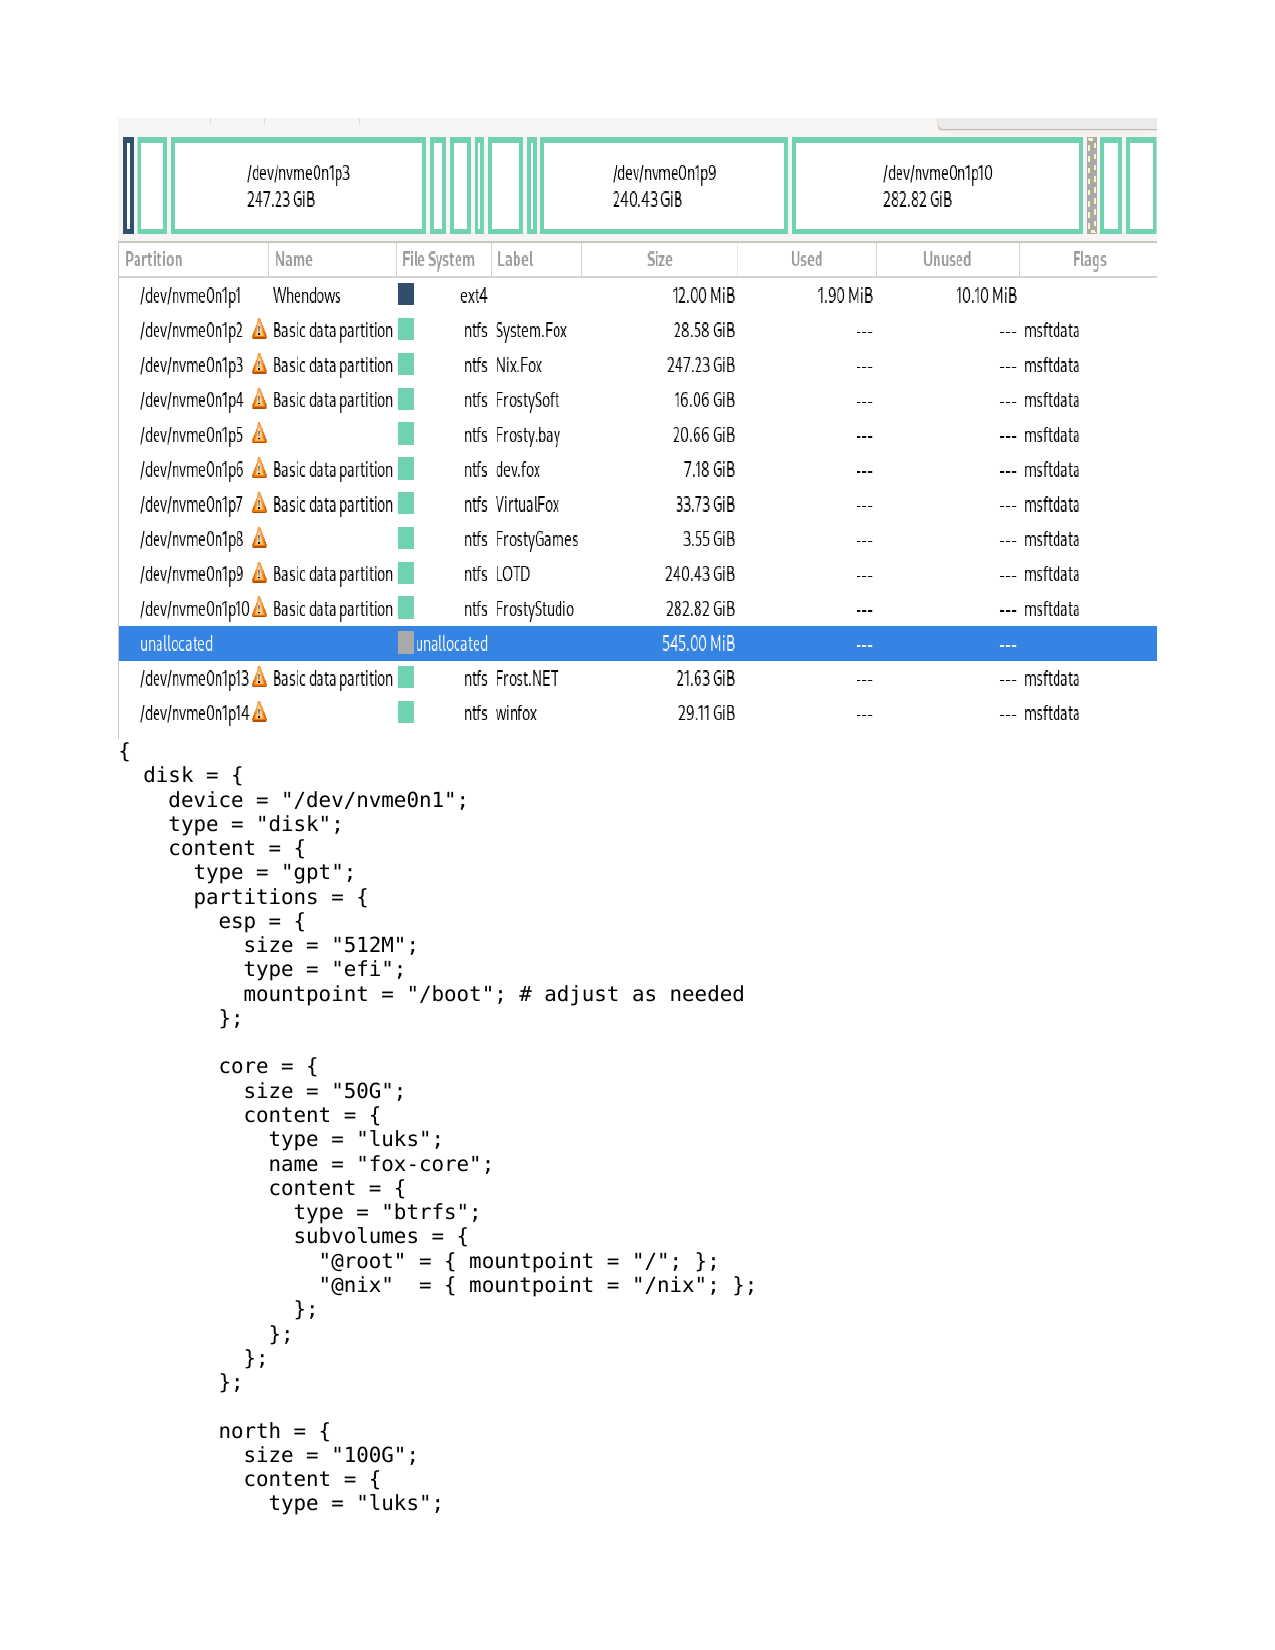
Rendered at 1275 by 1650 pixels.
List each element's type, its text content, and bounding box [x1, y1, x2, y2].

text device = "/dev/nvme0n1"; [118, 788, 1157, 812]
text { [118, 739, 1157, 763]
text mountpoint = "/boot"; # adjust as needed [118, 982, 1157, 1006]
text subvolumes = { [118, 1224, 1157, 1249]
text type = "luks"; [118, 1491, 1157, 1516]
text type = "disk"; [118, 812, 1157, 836]
text }; [118, 1006, 1157, 1030]
text partitions = { [118, 885, 1157, 909]
text "@nix" = { mountpoint = "/nix"; }; [118, 1273, 1157, 1297]
text }; [118, 1322, 1157, 1346]
text content = { [118, 1467, 1157, 1491]
text type = "efi"; [118, 957, 1157, 982]
text content = { [118, 836, 1157, 860]
picture [118, 118, 1157, 739]
text size = "50G"; [118, 1079, 1157, 1103]
text type = "luks"; [118, 1127, 1157, 1152]
text type = "gpt"; [118, 860, 1157, 885]
text }; [118, 1346, 1157, 1370]
text north = { [118, 1419, 1157, 1443]
text "@root" = { mountpoint = "/"; }; [118, 1249, 1157, 1273]
text core = { [118, 1054, 1157, 1079]
text size = "100G"; [118, 1443, 1157, 1467]
text type = "btrfs"; [118, 1200, 1157, 1224]
text disk = { [118, 763, 1157, 788]
text name = "fox-core"; [118, 1152, 1157, 1176]
text content = { [118, 1176, 1157, 1200]
text content = { [118, 1103, 1157, 1127]
text esp = { [118, 909, 1157, 933]
text }; [118, 1370, 1157, 1394]
text size = "512M"; [118, 933, 1157, 957]
text }; [118, 1297, 1157, 1322]
